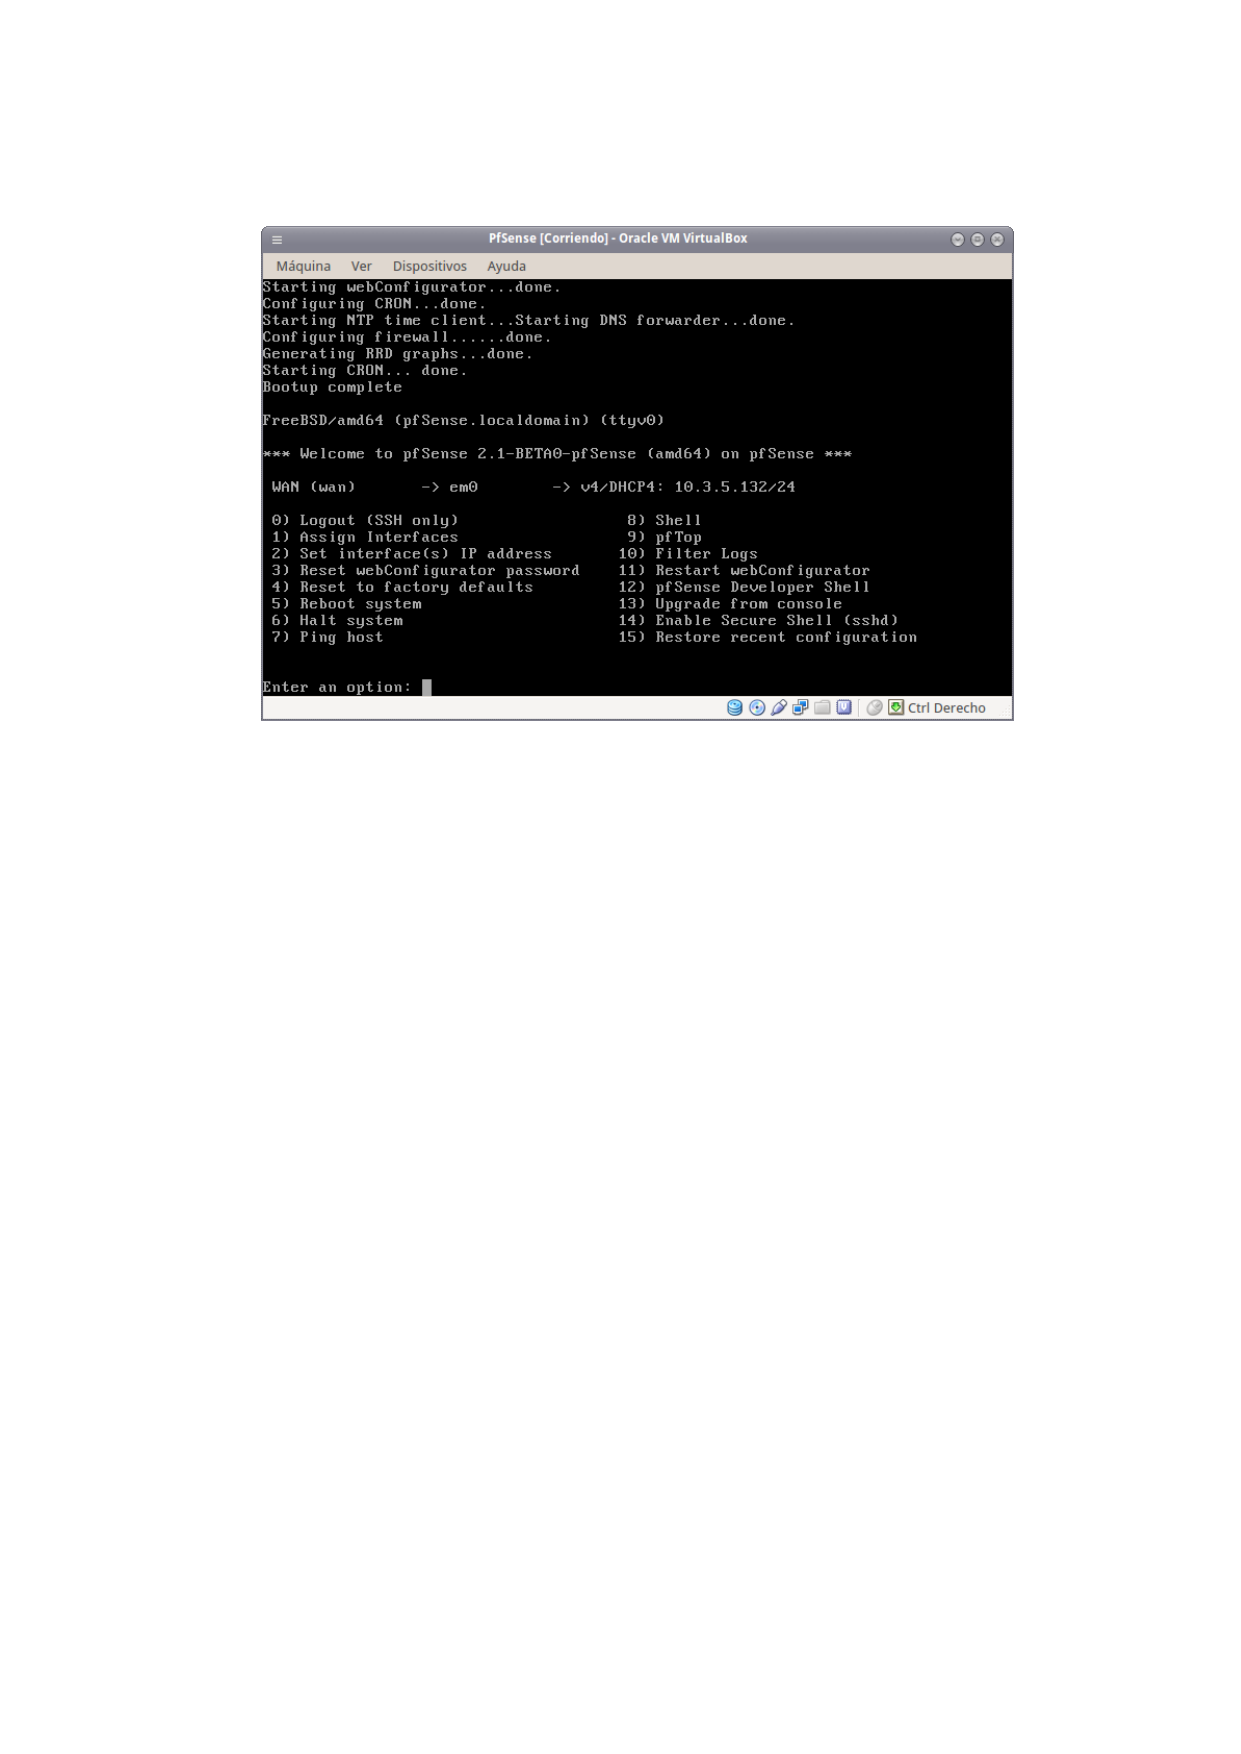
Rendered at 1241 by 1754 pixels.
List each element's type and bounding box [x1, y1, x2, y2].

picture [261, 226, 1014, 721]
